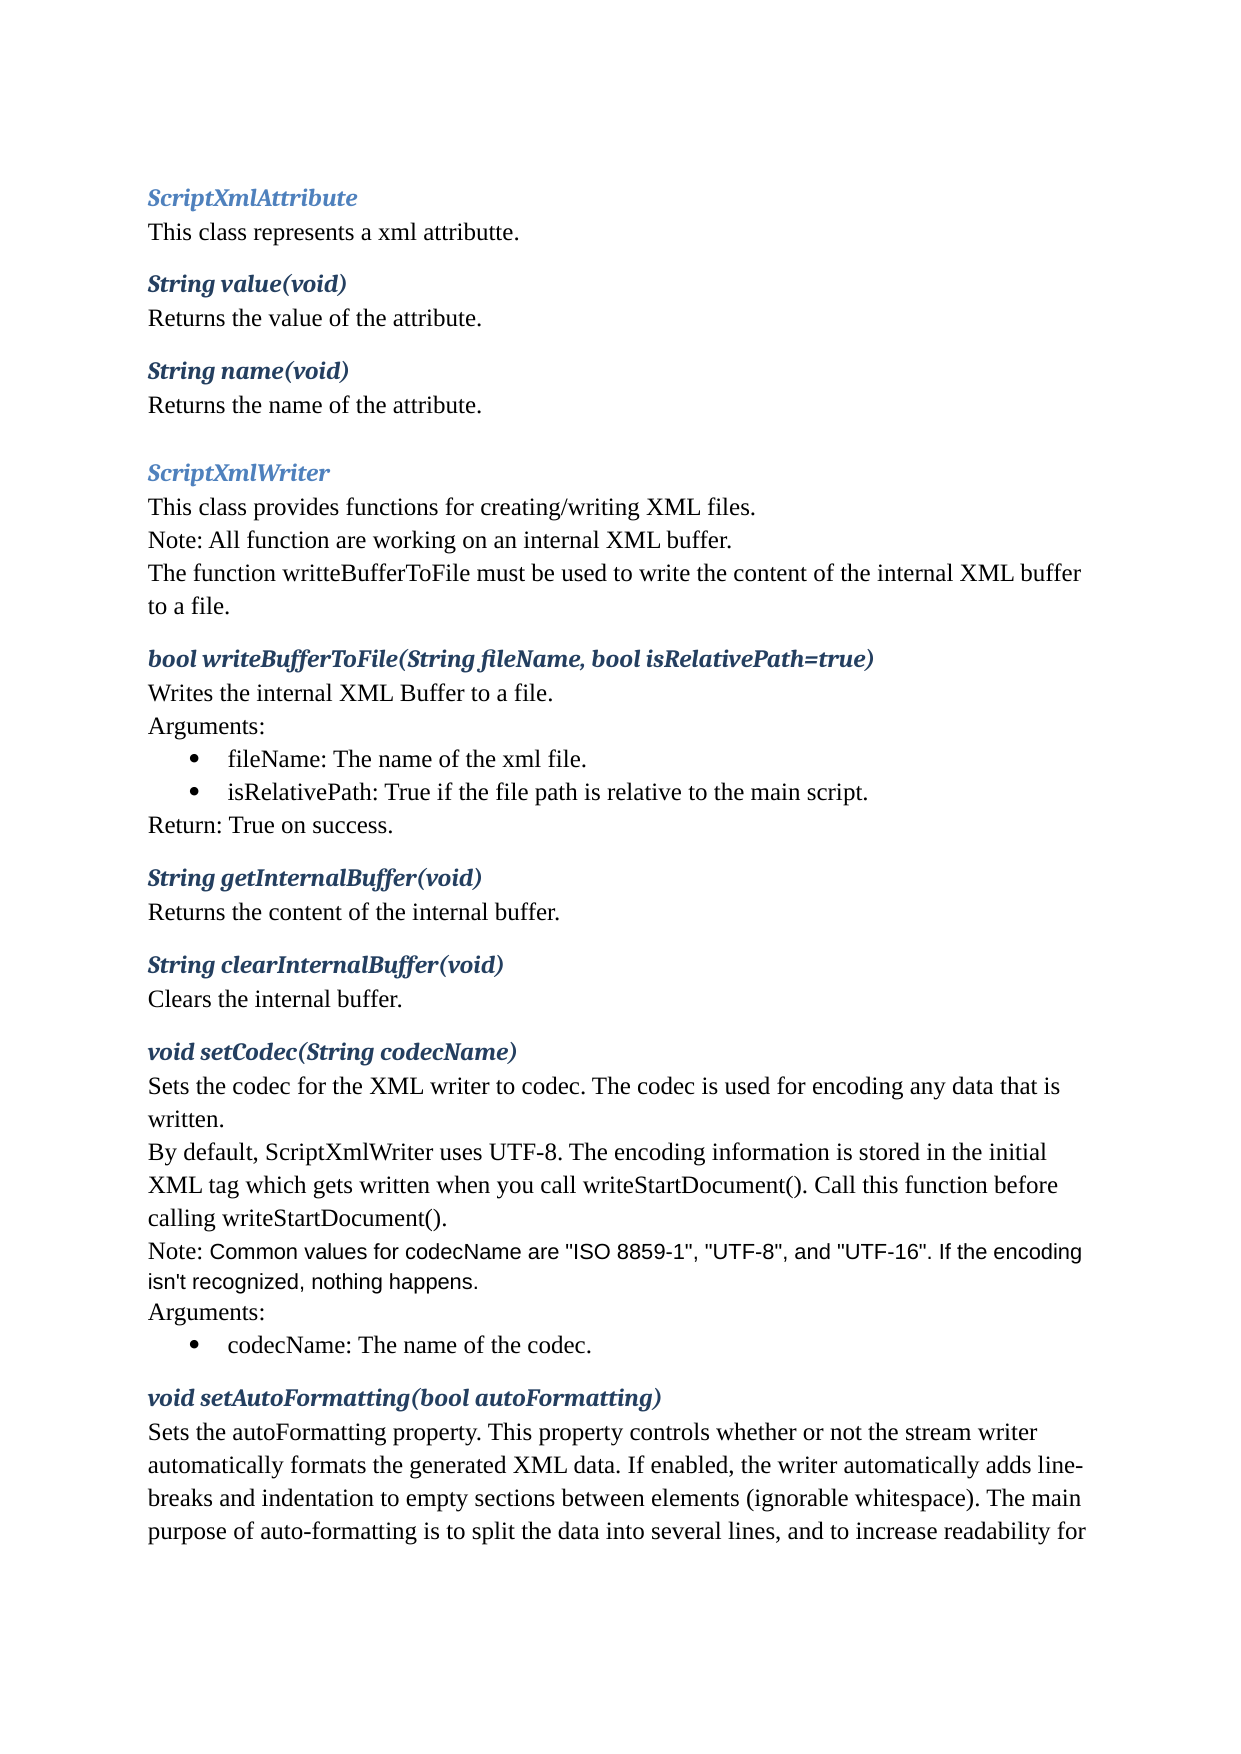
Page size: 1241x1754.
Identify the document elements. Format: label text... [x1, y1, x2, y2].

list isRelativePath: True if the file path is relative to the main script. [190, 777, 1093, 806]
text Returns the name of the attribute. [148, 390, 1093, 419]
text Arguments: [148, 1297, 1093, 1326]
subtitle String name(void) [148, 357, 1093, 386]
text Returns the content of the internal buffer. [148, 897, 1093, 926]
subtitle String value(void) [148, 270, 1093, 299]
text Writes the internal XML Buffer to a file. [148, 678, 1093, 707]
subtitle ScriptXmlAttribute [148, 183, 1093, 212]
list fileName: The name of the xml file. [190, 744, 1093, 773]
text Returns the value of the attribute. [148, 303, 1093, 332]
subtitle void setAutoFormatting(bool autoFormatting) [148, 1384, 1093, 1413]
text Note: Common values for codecName are "ISO 8859-1", "UTF-8", and "UTF-16". If the encoding isn't recognized, nothing happens. [148, 1236, 1093, 1294]
text Sets the codec for the XML writer to codec. The codec is used for encoding any data that is written. [148, 1071, 1093, 1133]
text Sets the autoFormatting property. This property controls whether or not the stream writer automatically formats the generated XML data. If enabled, the writer automatically adds line-breaks and indentation to empty sections between elements (ignorable whitespace). The main purpose of auto-formatting is to split the data into several lines, and to increase readability for [148, 1417, 1093, 1545]
text By default, ScriptXmlWriter uses UTF-8. The encoding information is stored in the initial XML tag which gets written when you call writeStartDocument(). Call this function before calling writeStartDocument(). [148, 1137, 1093, 1232]
subtitle String getInternalBuffer(void) [148, 864, 1093, 893]
subtitle String clearInternalBuffer(void) [148, 951, 1093, 980]
subtitle ScriptXmlWriter [148, 459, 1093, 488]
text This class provides functions for creating/writing XML files. [148, 492, 1093, 521]
text The function writteBufferToFile must be used to write the content of the internal XML buffer [148, 558, 1093, 587]
text Return: True on success. [148, 810, 1093, 839]
subtitle void setCodec(String codecName) [148, 1038, 1093, 1067]
text to a file. [148, 591, 1093, 620]
text Note: All function are working on an internal XML buffer. [148, 525, 1093, 554]
text Arguments: [148, 711, 1093, 740]
text Clears the internal buffer. [148, 984, 1093, 1013]
subtitle bool writeBufferToFile(String fileName, bool isRelativePath=true) [148, 645, 1093, 674]
text This class represents a xml attributte. [148, 217, 1093, 245]
list codecName: The name of the codec. [190, 1331, 1093, 1359]
